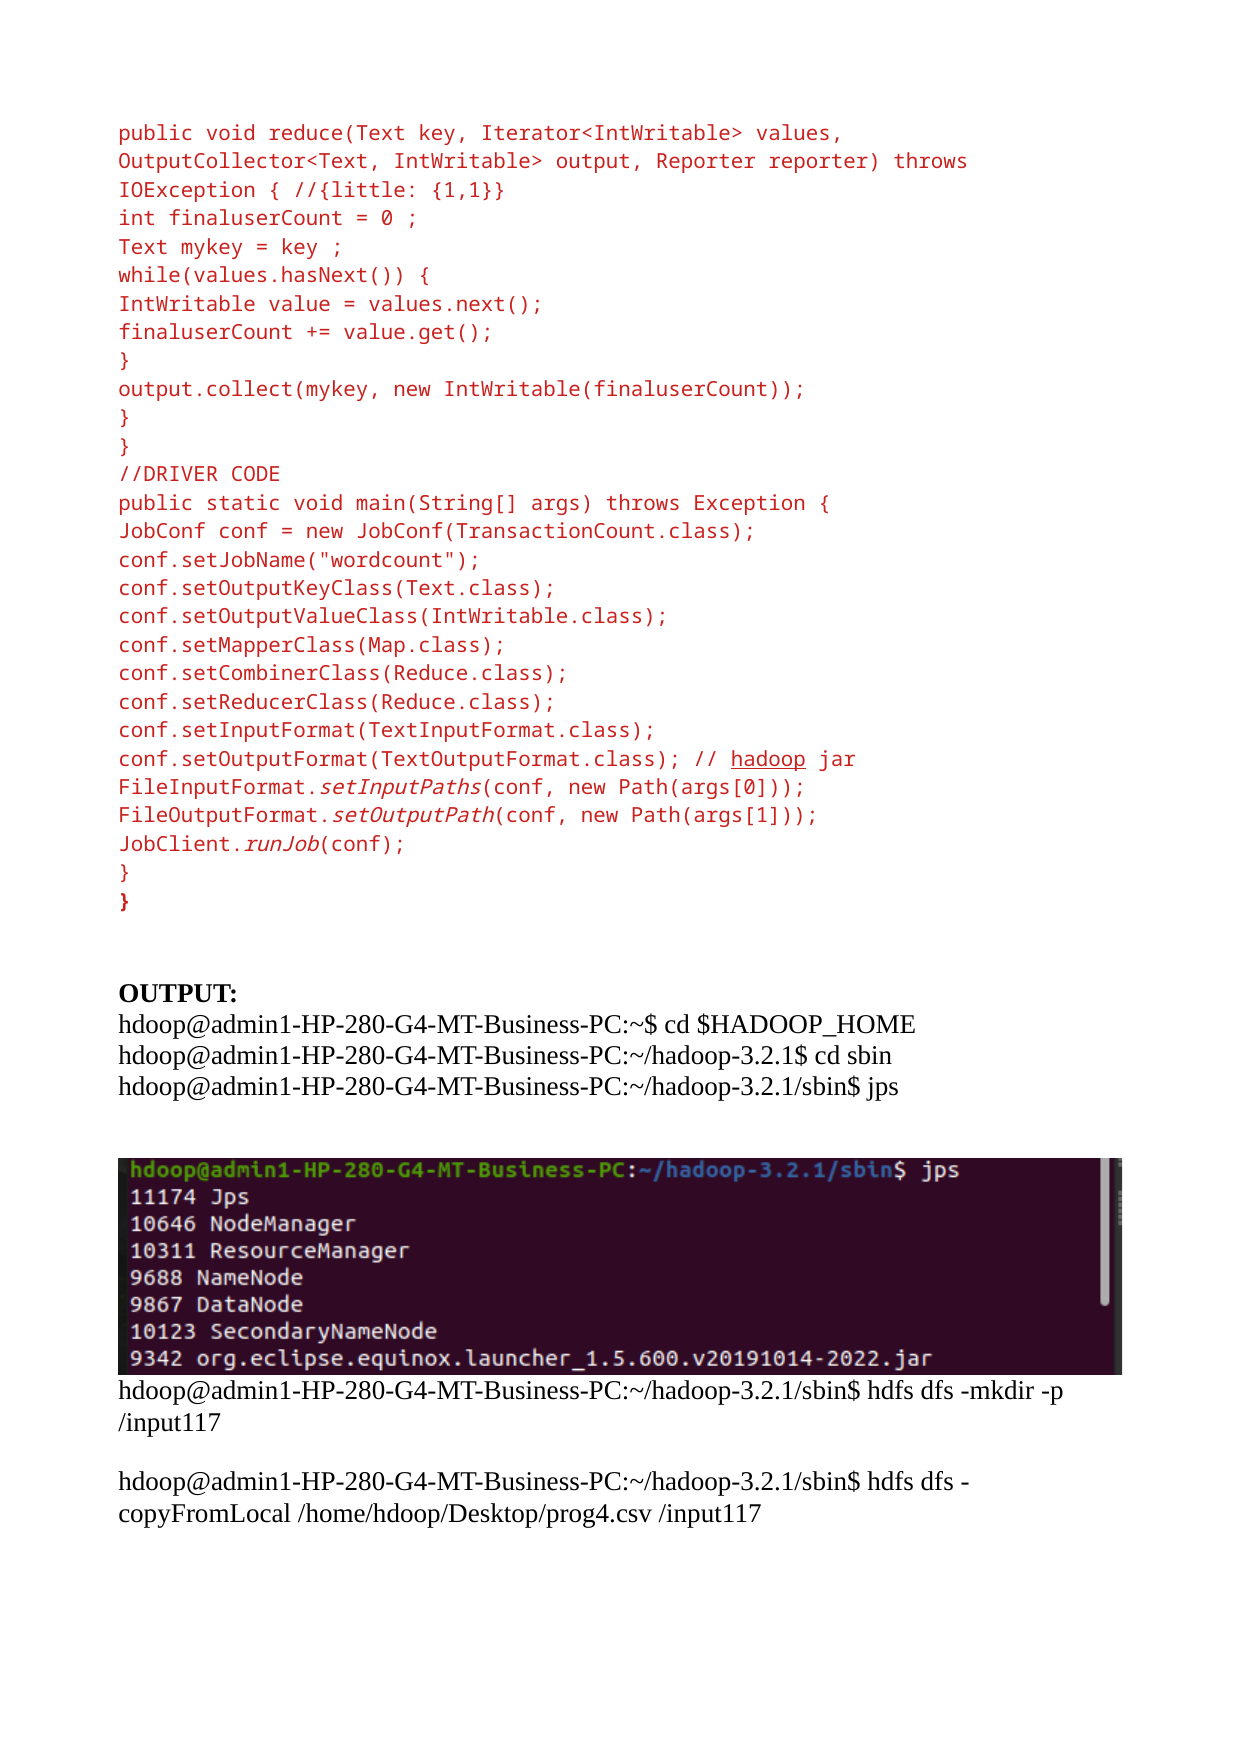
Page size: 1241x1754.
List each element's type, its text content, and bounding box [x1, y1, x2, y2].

text conf.setOutputFormat(TextOutputFormat.class); // hadoop jar [118, 744, 1122, 772]
text conf.setInputFormat(TextInputFormat.class); [118, 715, 1122, 744]
text conf.setCombinerClass(Reduce.class); [118, 658, 1122, 687]
text output.collect(mykey, new IntWritable(finaluserCount)); [118, 374, 1122, 402]
text public static void main(String[] args) throws Exception { [118, 488, 1122, 516]
text Text mykey = key ; [118, 232, 1122, 260]
text hdoop@admin1-HP-280-G4-MT-Business-PC:~/hadoop-3.2.1/sbin$ hdfs dfs -mkdir -p /input117 [118, 1375, 1122, 1437]
text conf.setReducerClass(Reduce.class); [118, 687, 1122, 715]
text } [118, 346, 1122, 374]
text FileInputFormat.setInputPaths(conf, new Path(args[0])); [118, 772, 1122, 801]
text JobClient.runJob(conf); [118, 829, 1122, 857]
picture [118, 1158, 1123, 1375]
text hdoop@admin1-HP-280-G4-MT-Business-PC:~/hadoop-3.2.1/sbin$ hdfs dfs -copyFromLocal /home/hdoop/Desktop/prog4.csv /input117 [118, 1466, 1122, 1528]
text OUTPUT: hdoop@admin1-HP-280-G4-MT-Business-PC:~$ cd $HADOOP_HOME [118, 977, 1122, 1039]
text IntWritable value = values.next(); [118, 289, 1122, 317]
text conf.setOutputValueClass(IntWritable.class); [118, 602, 1122, 630]
text } [118, 402, 1122, 431]
text hdoop@admin1-HP-280-G4-MT-Business-PC:~/hadoop-3.2.1/sbin$ jps [118, 1070, 1122, 1101]
text int finaluserCount = 0 ; [118, 203, 1122, 232]
text OutputCollector<Text, IntWritable> output, Reporter reporter) throws [118, 147, 1122, 175]
text public void reduce(Text key, Iterator<IntWritable> values, [118, 118, 1122, 147]
text finaluserCount += value.get(); [118, 317, 1122, 346]
text IOException { //{little: {1,1}} [118, 175, 1122, 203]
text } [118, 431, 1122, 459]
text while(values.hasNext()) { [118, 260, 1122, 289]
text JobConf conf = new JobConf(TransactionCount.class); [118, 516, 1122, 545]
text hdoop@admin1-HP-280-G4-MT-Business-PC:~/hadoop-3.2.1$ cd sbin [118, 1039, 1122, 1070]
text conf.setOutputKeyClass(Text.class); [118, 573, 1122, 602]
text //DRIVER CODE [118, 459, 1122, 488]
text } [118, 886, 1122, 914]
text FileOutputFormat.setOutputPath(conf, new Path(args[1])); [118, 801, 1122, 829]
text conf.setJobName("wordcount"); [118, 545, 1122, 573]
text conf.setMapperClass(Map.class); [118, 630, 1122, 658]
text } [118, 857, 1122, 886]
